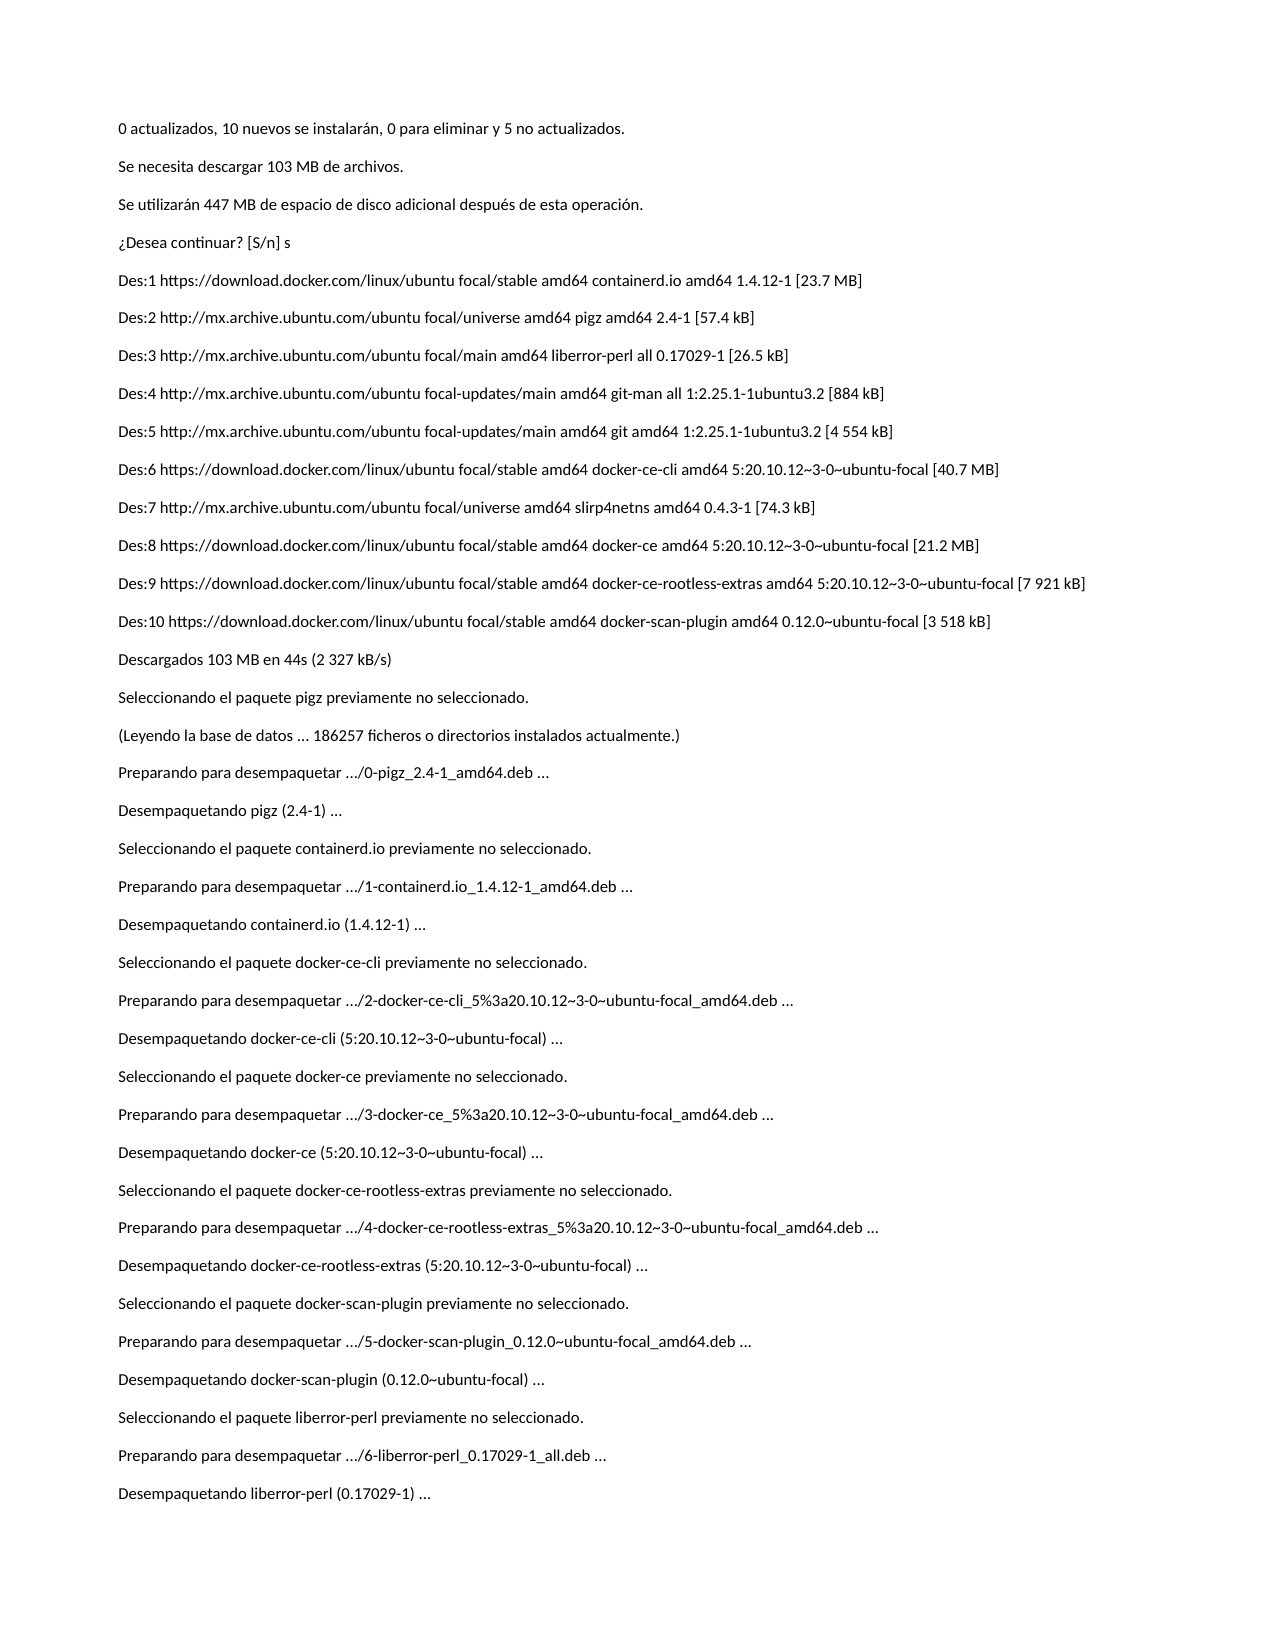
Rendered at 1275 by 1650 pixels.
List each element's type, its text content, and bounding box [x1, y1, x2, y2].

text Desempaquetando containerd.io (1.4.12-1) ... [118, 914, 1157, 935]
text Des:2 http://mx.archive.ubuntu.com/ubuntu focal/universe amd64 pigz amd64 2.4-1 [57.4 kB] [118, 308, 1157, 328]
text Se utilizarán 447 MB de espacio de disco adicional después de esta operación. [118, 194, 1157, 214]
text Preparando para desempaquetar .../4-docker-ce-rootless-extras_5%3a20.10.12~3-0~ubuntu-focal_amd64.deb ... [118, 1218, 1157, 1238]
text Des:4 http://mx.archive.ubuntu.com/ubuntu focal-updates/main amd64 git-man all 1:2.25.1-1ubuntu3.2 [884 kB] [118, 383, 1157, 404]
text Preparando para desempaquetar .../0-pigz_2.4-1_amd64.deb ... [118, 763, 1157, 783]
text Seleccionando el paquete liberror-perl previamente no seleccionado. [118, 1407, 1157, 1428]
text Desempaquetando docker-ce-cli (5:20.10.12~3-0~ubuntu-focal) ... [118, 1028, 1157, 1048]
text Seleccionando el paquete pigz previamente no seleccionado. [118, 687, 1157, 707]
text Des:5 http://mx.archive.ubuntu.com/ubuntu focal-updates/main amd64 git amd64 1:2.25.1-1ubuntu3.2 [4 554 kB] [118, 421, 1157, 442]
text Desempaquetando docker-ce (5:20.10.12~3-0~ubuntu-focal) ... [118, 1142, 1157, 1162]
text ¿Desea continuar? [S/n] s [118, 232, 1157, 252]
text Des:7 http://mx.archive.ubuntu.com/ubuntu focal/universe amd64 slirp4netns amd64 0.4.3-1 [74.3 kB] [118, 497, 1157, 518]
text Descargados 103 MB en 44s (2 327 kB/s) [118, 649, 1157, 669]
text 0 actualizados, 10 nuevos se instalarán, 0 para eliminar y 5 no actualizados. [118, 118, 1157, 138]
text Preparando para desempaquetar .../3-docker-ce_5%3a20.10.12~3-0~ubuntu-focal_amd64.deb ... [118, 1104, 1157, 1124]
text Des:9 https://download.docker.com/linux/ubuntu focal/stable amd64 docker-ce-rootless-extras amd64 5:20.10.12~3-0~ubuntu-focal [7 921 kB] [118, 573, 1157, 593]
text Des:6 https://download.docker.com/linux/ubuntu focal/stable amd64 docker-ce-cli amd64 5:20.10.12~3-0~ubuntu-focal [40.7 MB] [118, 459, 1157, 480]
text Des:3 http://mx.archive.ubuntu.com/ubuntu focal/main amd64 liberror-perl all 0.17029-1 [26.5 kB] [118, 346, 1157, 366]
text Des:10 https://download.docker.com/linux/ubuntu focal/stable amd64 docker-scan-plugin amd64 0.12.0~ubuntu-focal [3 518 kB] [118, 611, 1157, 631]
text Desempaquetando liberror-perl (0.17029-1) ... [118, 1483, 1157, 1503]
text (Leyendo la base de datos ... 186257 ficheros o directorios instalados actualmente.) [118, 725, 1157, 745]
text Se necesita descargar 103 MB de archivos. [118, 156, 1157, 176]
text Seleccionando el paquete docker-ce-rootless-extras previamente no seleccionado. [118, 1180, 1157, 1200]
text Preparando para desempaquetar .../5-docker-scan-plugin_0.12.0~ubuntu-focal_amd64.deb ... [118, 1331, 1157, 1352]
text Seleccionando el paquete docker-scan-plugin previamente no seleccionado. [118, 1293, 1157, 1314]
text Des:8 https://download.docker.com/linux/ubuntu focal/stable amd64 docker-ce amd64 5:20.10.12~3-0~ubuntu-focal [21.2 MB] [118, 535, 1157, 556]
text Des:1 https://download.docker.com/linux/ubuntu focal/stable amd64 containerd.io amd64 1.4.12-1 [23.7 MB] [118, 270, 1157, 290]
text Desempaquetando pigz (2.4-1) ... [118, 801, 1157, 821]
text Preparando para desempaquetar .../6-liberror-perl_0.17029-1_all.deb ... [118, 1445, 1157, 1466]
text Preparando para desempaquetar .../2-docker-ce-cli_5%3a20.10.12~3-0~ubuntu-focal_amd64.deb ... [118, 990, 1157, 1011]
text Preparando para desempaquetar .../1-containerd.io_1.4.12-1_amd64.deb ... [118, 876, 1157, 897]
text Seleccionando el paquete docker-ce-cli previamente no seleccionado. [118, 952, 1157, 973]
text Seleccionando el paquete docker-ce previamente no seleccionado. [118, 1066, 1157, 1086]
text Desempaquetando docker-ce-rootless-extras (5:20.10.12~3-0~ubuntu-focal) ... [118, 1256, 1157, 1276]
text Seleccionando el paquete containerd.io previamente no seleccionado. [118, 838, 1157, 859]
text Desempaquetando docker-scan-plugin (0.12.0~ubuntu-focal) ... [118, 1369, 1157, 1390]
